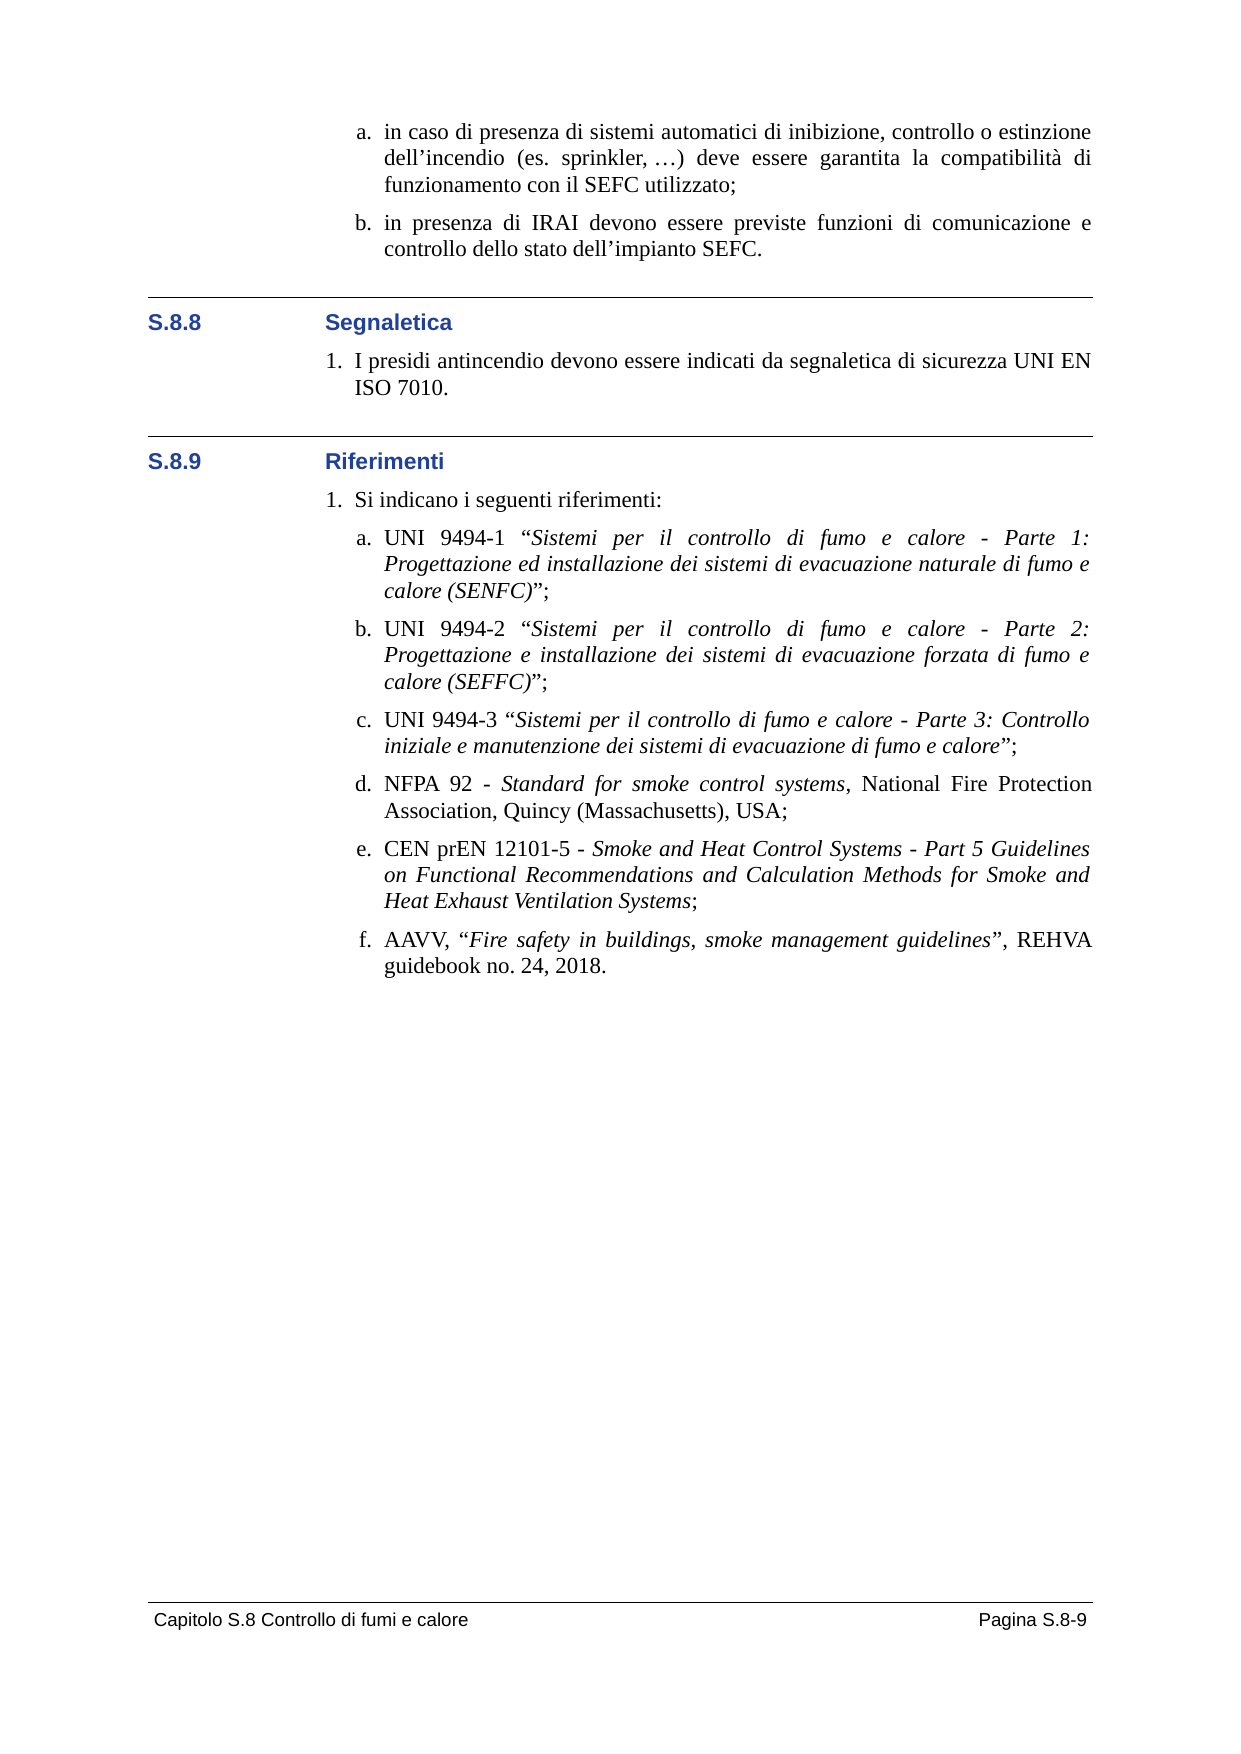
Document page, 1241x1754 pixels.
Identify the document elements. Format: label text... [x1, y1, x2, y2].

list CEN prEN 12101-5 - Smoke and Heat Control Systems - Part 5 Guidelines on Functional Recommendations and Calculation Methods for Smoke and Heat Exhaust Ventilation Systems; [372, 835, 1093, 914]
list in presenza di IRAI devono essere previste funzioni di comunicazione e controllo dello stato dell’impianto SEFC. [372, 209, 1093, 262]
list I presidi antincendio devono essere indicati da segnaletica di sicurezza UNI EN ISO 7010. [342, 347, 1093, 400]
list UNI 9494-1 “Sistemi per il controllo di fumo e calore - Parte 1: Progettazione ed installazione dei sistemi di evacuazione naturale di fumo e calore (SENFC)”; [372, 524, 1093, 603]
subtitle Segnaletica [148, 298, 1093, 336]
list in caso di presenza di sistemi automatici di inibizione, controllo o estinzione dell’incendio (es. sprinkler, …) deve essere garantita la compatibilità di funzionamento con il SEFC utilizzato; [372, 118, 1093, 197]
list UNI 9494-2 “Sistemi per il controllo di fumo e calore - Parte 2: Progettazione e installazione dei sistemi di evacuazione forzata di fumo e calore (SEFFC)”; [372, 615, 1093, 694]
list AAVV, “Fire safety in buildings, smoke management guidelines”, REHVA guidebook no. 24, 2018. [372, 926, 1093, 978]
list Si indicano i seguenti riferimenti: [342, 486, 1093, 512]
list NFPA 92 - Standard for smoke control systems, National Fire Protection Association, Quincy (Massachusetts), USA; [372, 770, 1093, 823]
list UNI 9494-3 “Sistemi per il controllo di fumo e calore - Parte 3: Controllo iniziale e manutenzione dei sistemi di evacuazione di fumo e calore”; [372, 706, 1093, 758]
subtitle Riferimenti [148, 437, 1093, 474]
